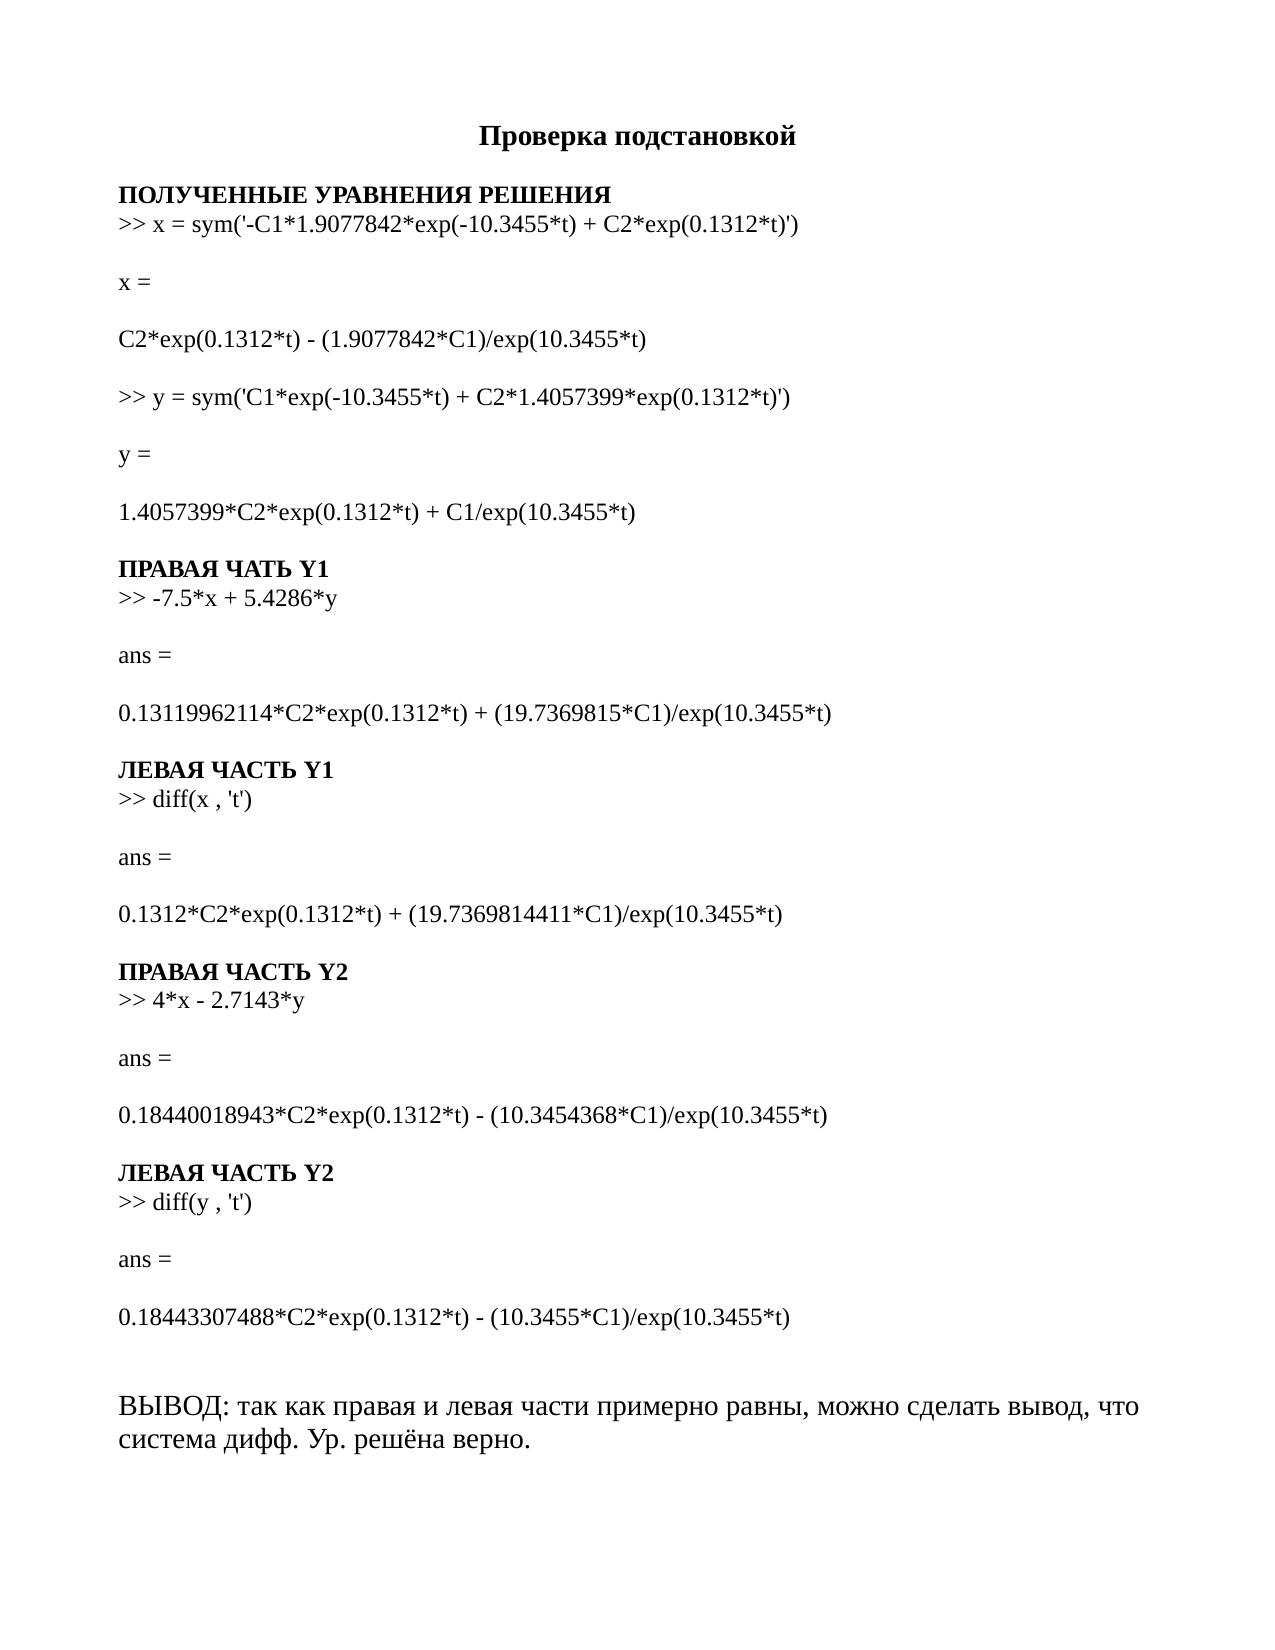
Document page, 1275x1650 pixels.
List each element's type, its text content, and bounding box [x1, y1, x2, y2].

text >> y = sym('C1*exp(-10.3455*t) + C2*1.4057399*exp(0.1312*t)') [118, 382, 1157, 410]
text ПРАВАЯ ЧАСТЬ Y2 [118, 957, 1157, 985]
text ЛЕВАЯ ЧАСТЬ Y1 [118, 755, 1157, 784]
text ЛЕВАЯ ЧАСТЬ Y2 [118, 1158, 1157, 1187]
text x = [118, 267, 1157, 295]
text ПОЛУЧЕННЫЕ УРАВНЕНИЯ РЕШЕНИЯ [118, 180, 1157, 209]
text ans = [118, 842, 1157, 870]
text y = [118, 439, 1157, 468]
text ВЫВОД: так как правая и левая части примерно равны, можно сделать вывод, что система дифф. Ур. решёна верно. [118, 1388, 1157, 1455]
text >> diff(x , 't') [118, 784, 1157, 813]
text 0.1312*C2*exp(0.1312*t) + (19.7369814411*C1)/exp(10.3455*t) [118, 899, 1157, 928]
text ans = [118, 1043, 1157, 1072]
text >> 4*x - 2.7143*y [118, 985, 1157, 1014]
text Проверка подстановкой [118, 118, 1157, 152]
text 0.18440018943*C2*exp(0.1312*t) - (10.3454368*C1)/exp(10.3455*t) [118, 1100, 1157, 1129]
text C2*exp(0.1312*t) - (1.9077842*C1)/exp(10.3455*t) [118, 324, 1157, 353]
text 1.4057399*C2*exp(0.1312*t) + C1/exp(10.3455*t) [118, 497, 1157, 525]
text 0.13119962114*C2*exp(0.1312*t) + (19.7369815*C1)/exp(10.3455*t) [118, 698, 1157, 727]
text >> x = sym('-C1*1.9077842*exp(-10.3455*t) + C2*exp(0.1312*t)') [118, 209, 1157, 238]
text ans = [118, 640, 1157, 669]
text >> -7.5*x + 5.4286*y [118, 583, 1157, 612]
text >> diff(y , 't') [118, 1187, 1157, 1215]
text 0.18443307488*C2*exp(0.1312*t) - (10.3455*C1)/exp(10.3455*t) [118, 1302, 1157, 1330]
text ПРАВАЯ ЧАТЬ Y1 [118, 554, 1157, 583]
text ans = [118, 1244, 1157, 1273]
